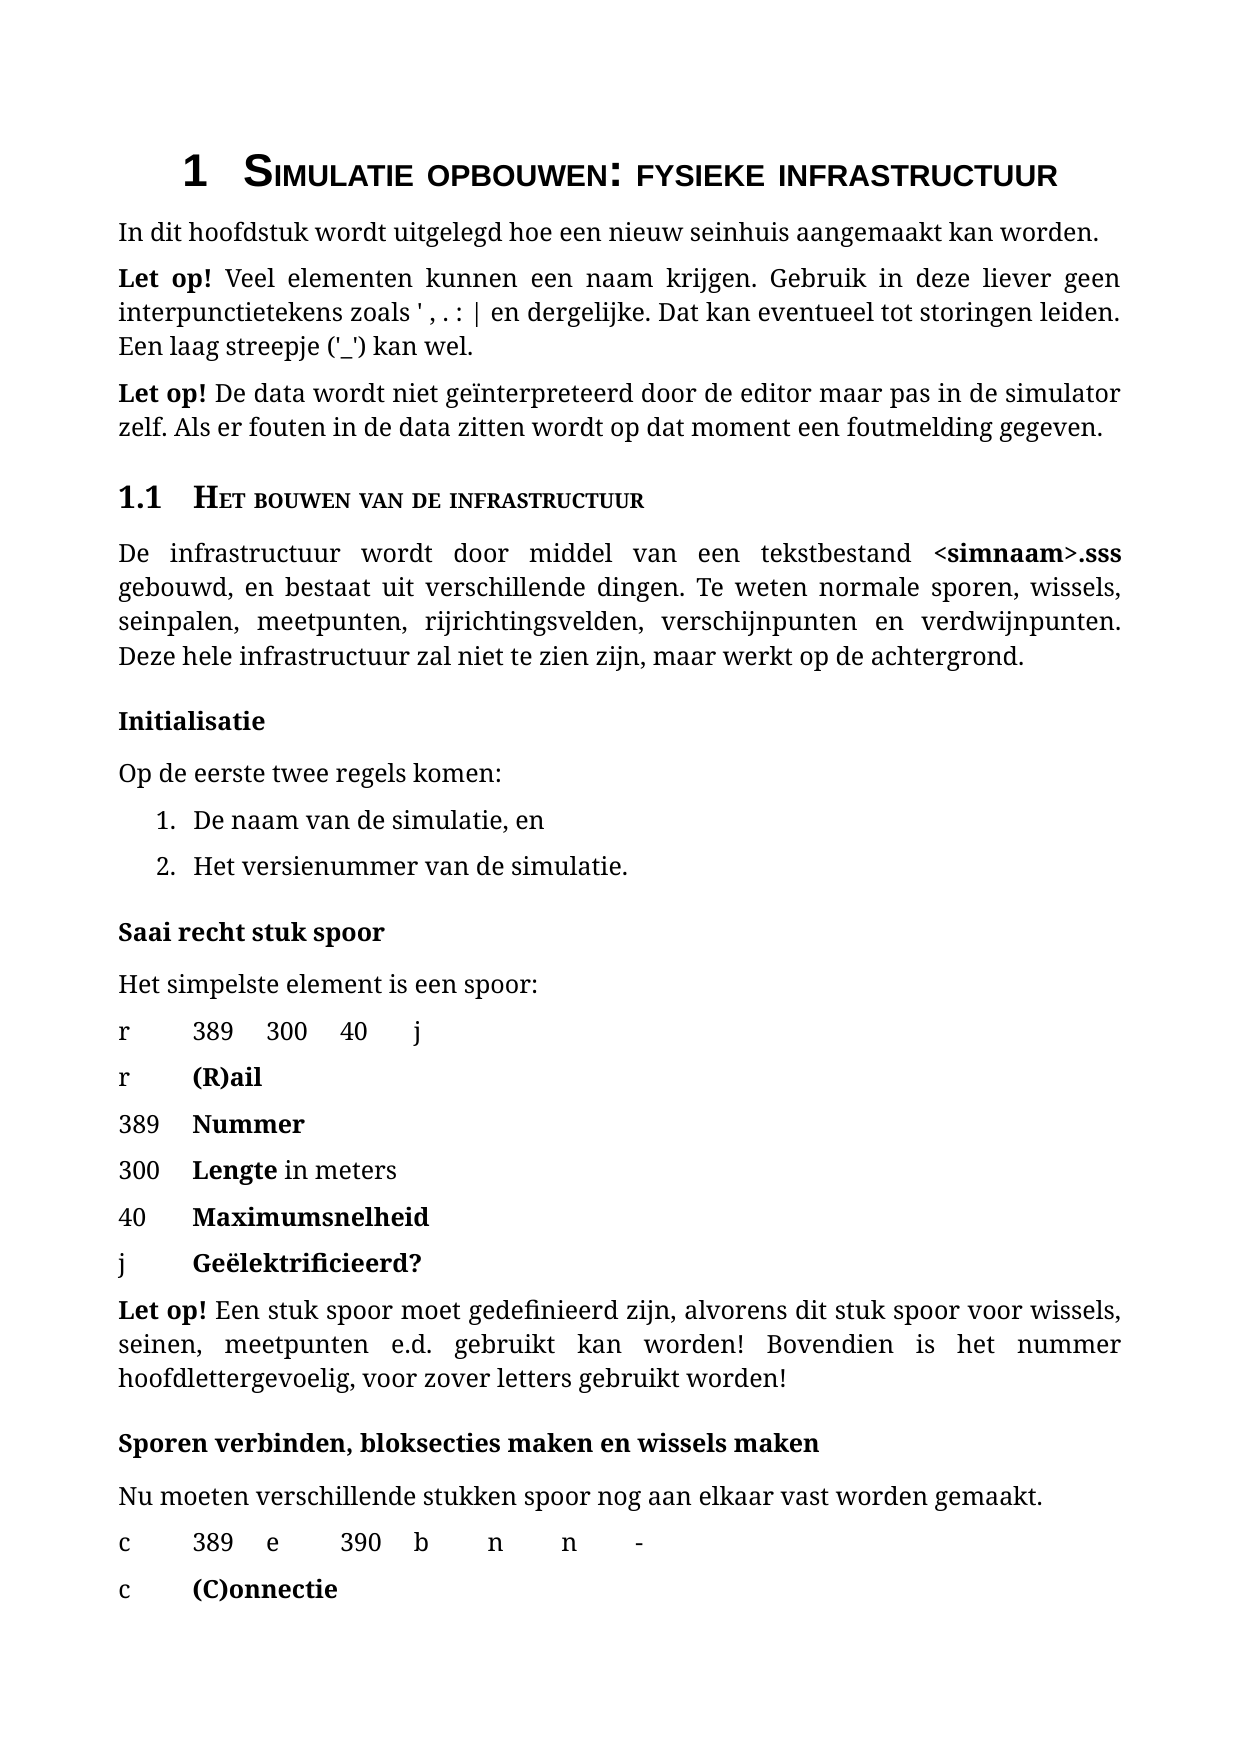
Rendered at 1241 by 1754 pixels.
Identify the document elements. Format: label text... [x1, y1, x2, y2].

text r (R)ail [118, 1060, 1122, 1094]
subtitle Sporen verbinden, bloksecties maken en wissels maken [118, 1426, 1122, 1460]
subtitle Het bouwen van de infrastructuur [118, 475, 1122, 517]
text Let op! Een stuk spoor moet gedefinieerd zijn, alvorens dit stuk spoor voor wissels, seinen, meetpunten e.d. gebruikt kan worden! Bovendien is het nummer hoofdlettergevoelig, voor zover letters gebruikt worden! [118, 1292, 1122, 1394]
text Op de eerste twee regels komen: [118, 756, 1122, 790]
text Nu moeten verschillende stukken spoor nog aan elkaar vast worden gemaakt. [118, 1478, 1122, 1512]
subtitle Saai recht stuk spoor [118, 914, 1122, 949]
text De infrastructuur wordt door middel van een tekstbestand <simnaam>.sss gebouwd, en bestaat uit verschillende dingen. Te weten normale sporen, wissels, seinpalen, meetpunten, rijrichtingsvelden, verschijnpunten en verdwijnpunten. Deze hele infrastructuur zal niet te zien zijn, maar werkt op de achtergrond. [118, 536, 1122, 672]
subtitle Initialisatie [118, 704, 1122, 738]
text In dit hoofdstuk wordt uitgelegd hoe een nieuw seinhuis aangemaakt kan worden. [118, 214, 1122, 248]
text 40 Maximumsnelheid [118, 1199, 1122, 1233]
text 389 Nummer [118, 1106, 1122, 1141]
list De naam van de simulatie, en [156, 803, 1122, 837]
text j Geëlektrificieerd? [118, 1246, 1122, 1280]
text Het simpelste element is een spoor: [118, 967, 1122, 1001]
text r 389 300 40 j [118, 1013, 1122, 1048]
text c 389 e 390 b n n - [118, 1525, 1122, 1559]
text 300 Lengte in meters [118, 1153, 1122, 1187]
text Let op! Veel elementen kunnen een naam krijgen. Gebruik in deze liever geen interpunctietekens zoals ' , . : | en dergelijke. Dat kan eventueel tot storingen leiden. Een laag streepje ('_') kan wel. [118, 261, 1122, 363]
list Het versienummer van de simulatie. [156, 849, 1122, 883]
subtitle Simulatie opbouwen: fysieke infrastructuur [118, 143, 1122, 196]
text c (C)onnectie [118, 1571, 1122, 1605]
text Let op! De data wordt niet geïnterpreteerd door de editor maar pas in de simulator zelf. Als er fouten in de data zitten wordt op dat moment een foutmelding gegeven. [118, 375, 1122, 443]
